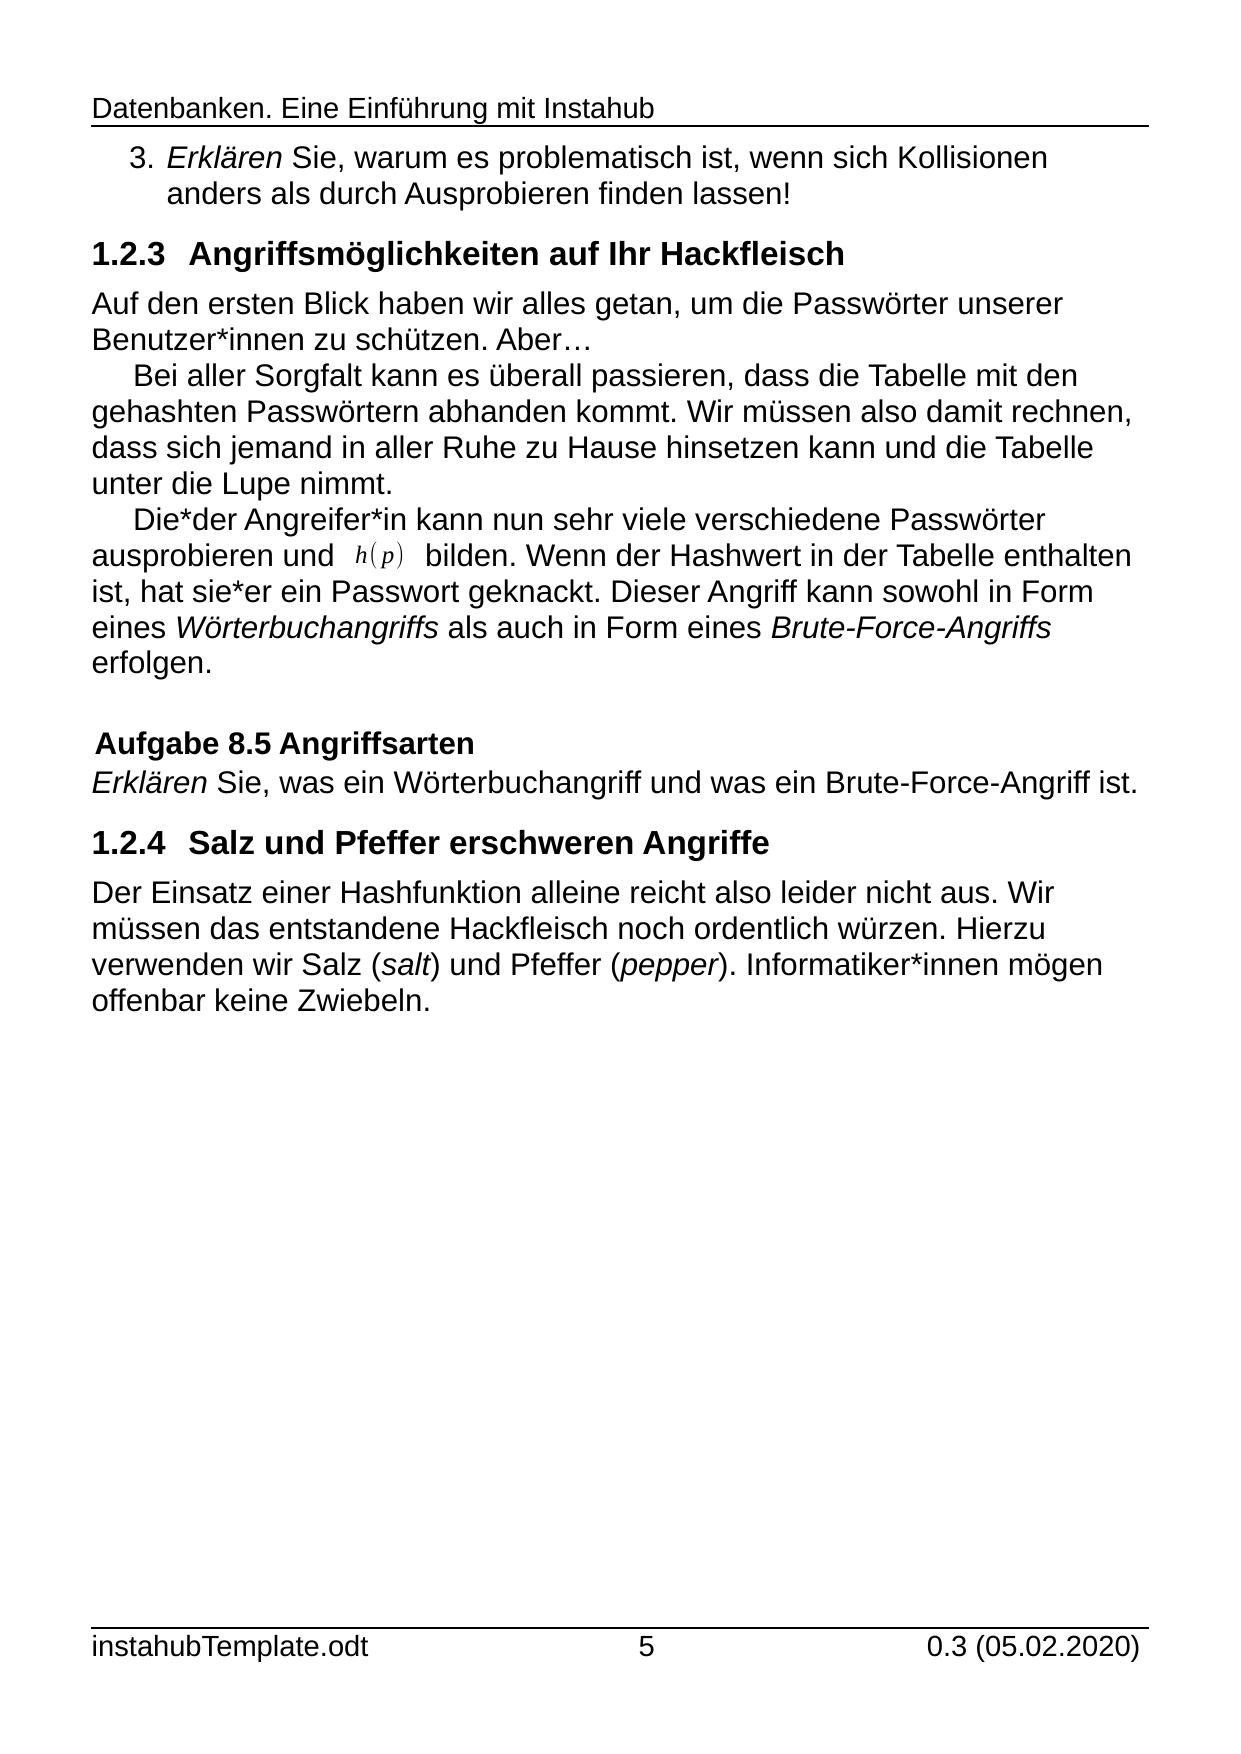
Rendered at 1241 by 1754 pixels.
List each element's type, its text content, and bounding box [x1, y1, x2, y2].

text Die*der Angreifer*in kann nun sehr viele verschiedene Passwörter ausprobieren und bilden. Wenn der Hashwert in der Tabelle enthalten ist, hat sie*er ein Passwort geknackt. Dieser Angriff kann sowohl in Form eines Wörterbuchangriffs als auch in Form eines Brute-Force-Angriffs erfolgen. [91, 501, 1149, 681]
subtitle Salz und Pfeffer erschweren Angriffe [91, 823, 1149, 862]
subtitle Aufgabe 8.5 Angriffsarten [91, 722, 1149, 764]
text Bei aller Sorgfalt kann es überall passieren, dass die Tabelle mit den gehashten Passwörtern abhanden kommt. Wir müssen also damit rechnen, dass sich jemand in aller Ruhe zu Hause hinsetzen kann und die Tabelle unter die Lupe nimmt. [91, 357, 1149, 501]
text Erklären Sie, was ein Wörterbuchangriff und was ein Brute-Force-Angriff ist. [91, 764, 1149, 799]
subtitle Angriffsmöglichkeiten auf Ihr Hackfleisch [91, 234, 1149, 273]
list Erklären Sie, warum es problematisch ist, wenn sich Kollisionen anders als durch Ausprobieren finden lassen! [129, 139, 1149, 211]
text Der Einsatz einer Hashfunktion alleine reicht also leider nicht aus. Wir müssen das entstandene Hackfleisch noch ordentlich würzen. Hierzu verwenden wir Salz (salt) und Pfeffer (pepper). Informatiker*innen mögen offenbar keine Zwiebeln. [91, 874, 1149, 1018]
text Auf den ersten Blick haben wir alles getan, um die Passwörter unserer Benutzer*innen zu schützen. Aber… [91, 285, 1149, 357]
